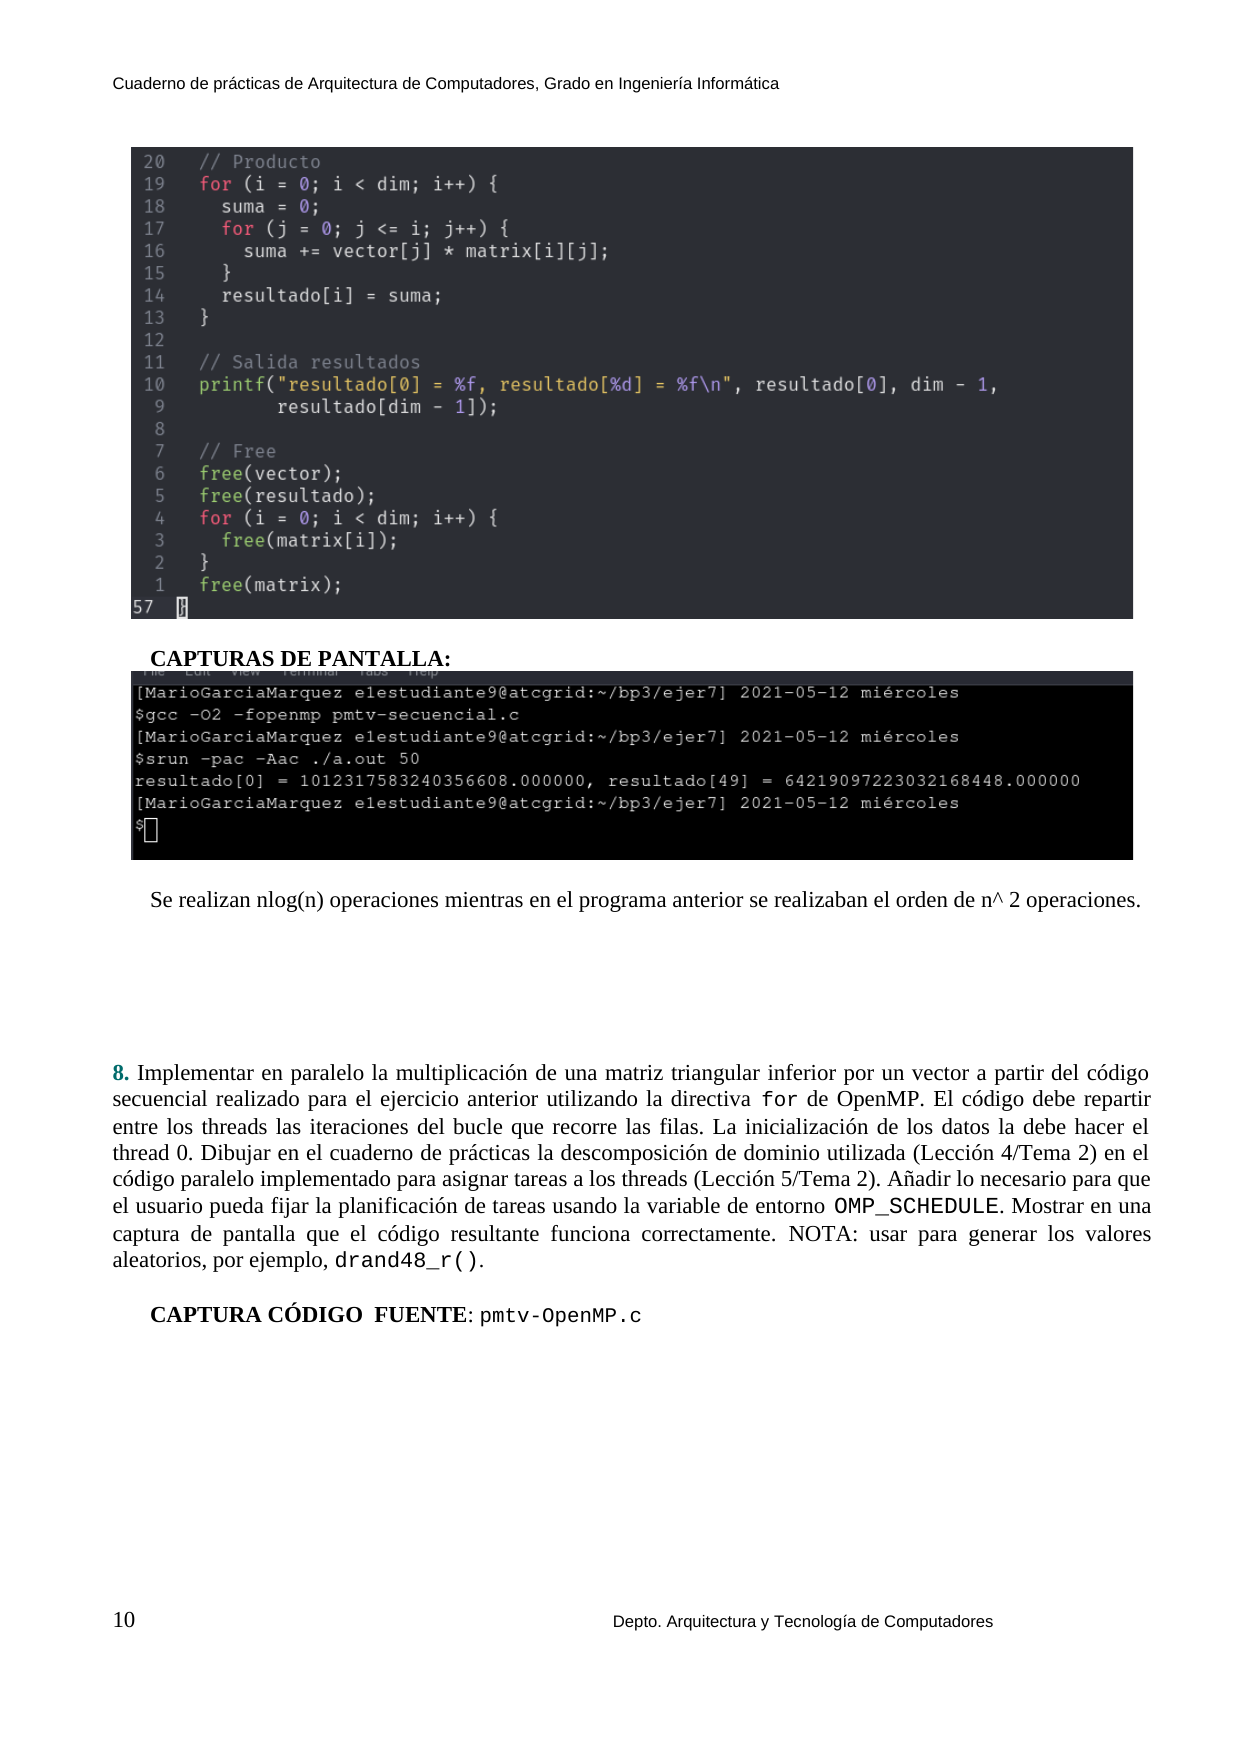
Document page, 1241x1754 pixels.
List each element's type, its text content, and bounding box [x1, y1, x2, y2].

text 8. Implementar en paralelo la multiplicación de una matriz triangular inferior por un vector a partir del código secuencial realizado para el ejercicio anterior utilizando la directiva for de OpenMP. El código debe repartir entre los threads las iteraciones del bucle que recorre las filas. La inicialización de los datos la debe hacer el thread 0. Dibujar en el cuaderno de prácticas la descomposición de dominio utilizada (Lección 4/Tema 2) en el código paralelo implementado para asignar tareas a los threads (Lección 5/Tema 2). Añadir lo necesario para que el usuario pueda fijar la planificación de tareas usando la variable de entorno OMP_SCHEDULE. Mostrar en una captura de pantalla que el código resultante funciona correctamente. NOTA: usar para generar los valores aleatorios, por ejemplo, drand48_r(). [112, 1059, 1152, 1274]
text CAPTURA CÓDIGO FUENTE: pmtv-OpenMP.c [150, 1301, 1152, 1328]
picture [131, 671, 1134, 860]
text CAPTURAS DE PANTALLA: [150, 644, 1152, 671]
text Se realizan nlog(n) operaciones mientras en el programa anterior se realizaban el orden de n^ 2 operaciones. [150, 886, 1152, 913]
picture [131, 147, 1134, 619]
